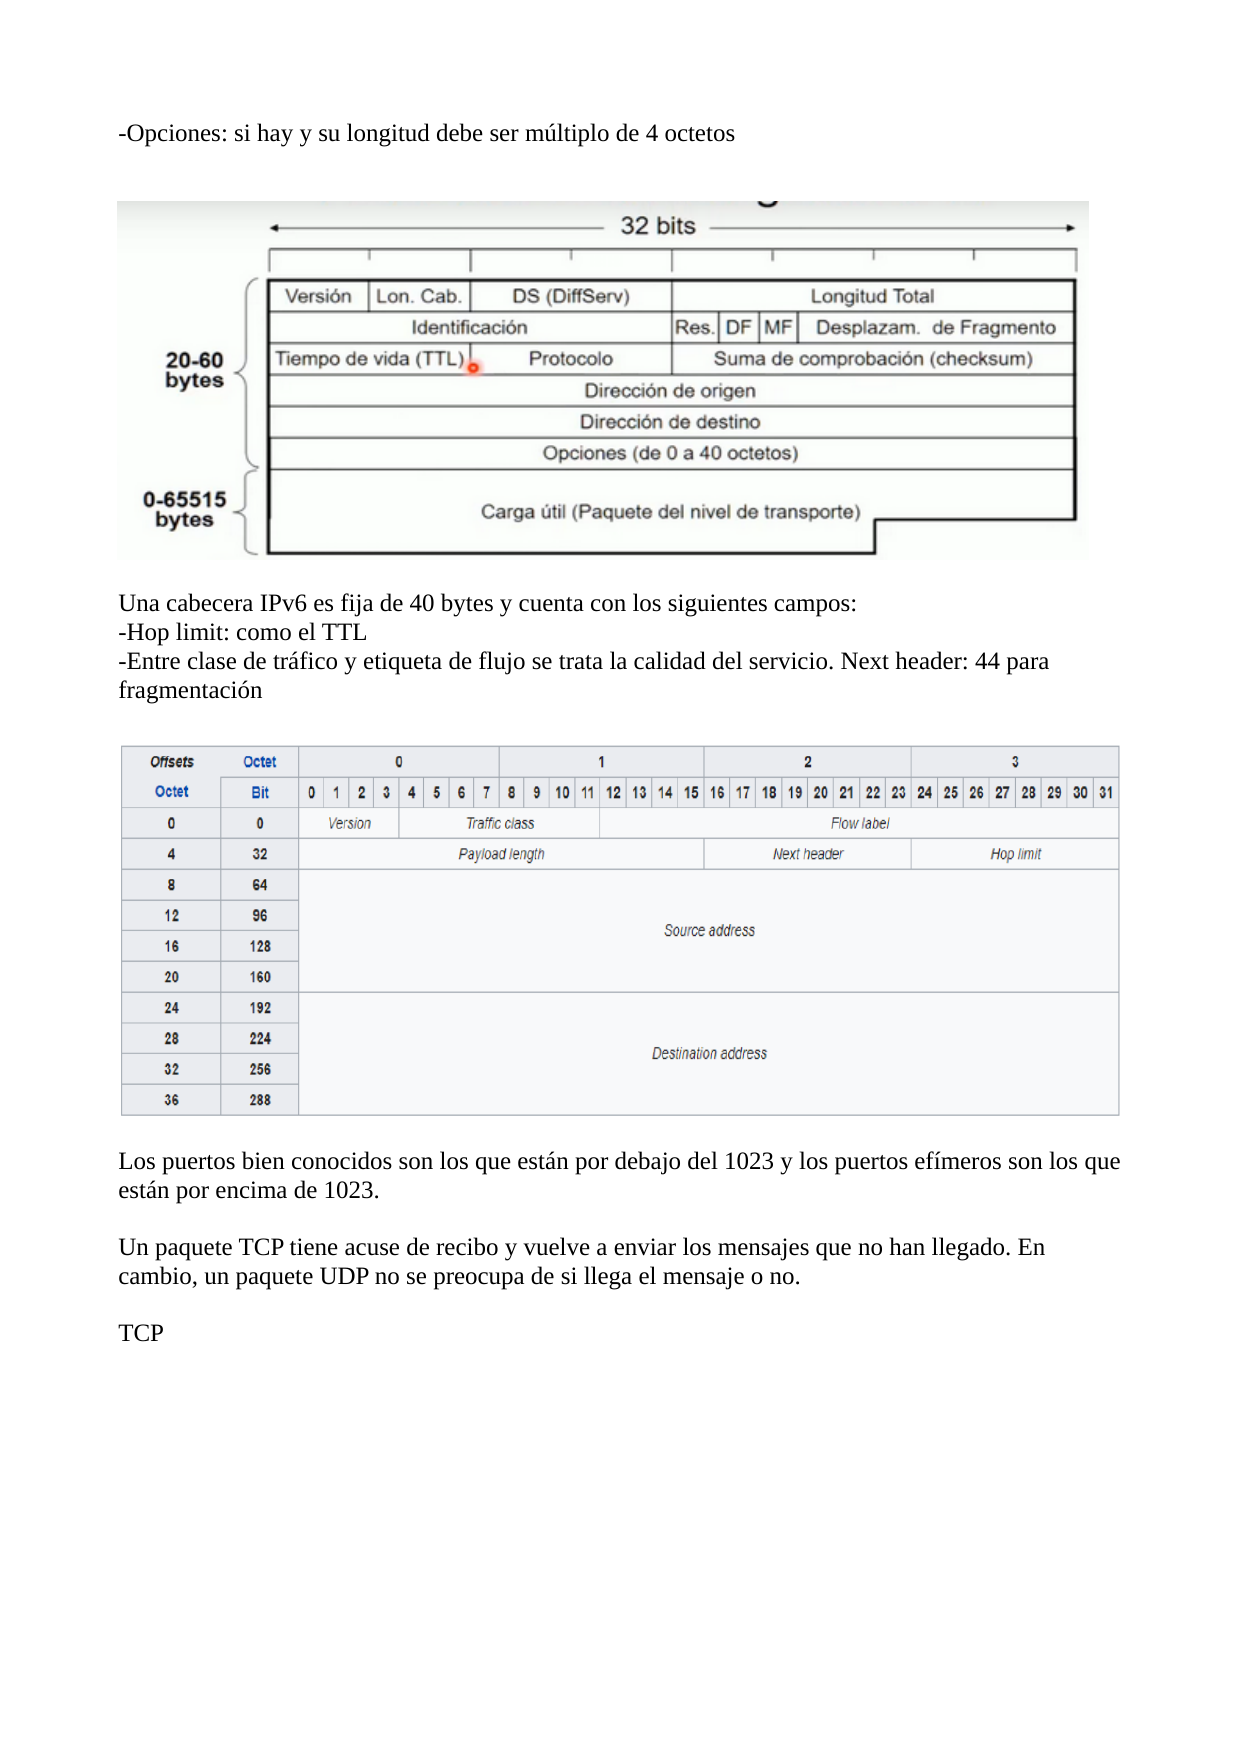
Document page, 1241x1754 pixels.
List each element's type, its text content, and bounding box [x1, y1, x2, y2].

text Los puertos bien conocidos son los que están por debajo del 1023 y los puertos efímeros son los que están por encima de 1023. [118, 1146, 1122, 1203]
text TCP [118, 1318, 1122, 1347]
text Una cabecera IPv6 es fija de 40 bytes y cuenta con los siguientes campos: [118, 588, 1122, 617]
text Un paquete TCP tiene acuse de recibo y vuelve a enviar los mensajes que no han llegado. En cambio, un paquete UDP no se preocupa de si llega el mensaje o no. [118, 1232, 1122, 1290]
picture [117, 201, 1089, 560]
text -Hop limit: como el TTL [118, 617, 1122, 646]
text -Entre clase de tráfico y etiqueta de flujo se trata la calidad del servicio. Next header: 44 para fragmentación [118, 646, 1122, 703]
text -Opciones: si hay y su longitud debe ser múltiplo de 4 octetos [118, 118, 1122, 147]
picture [118, 742, 1123, 1118]
